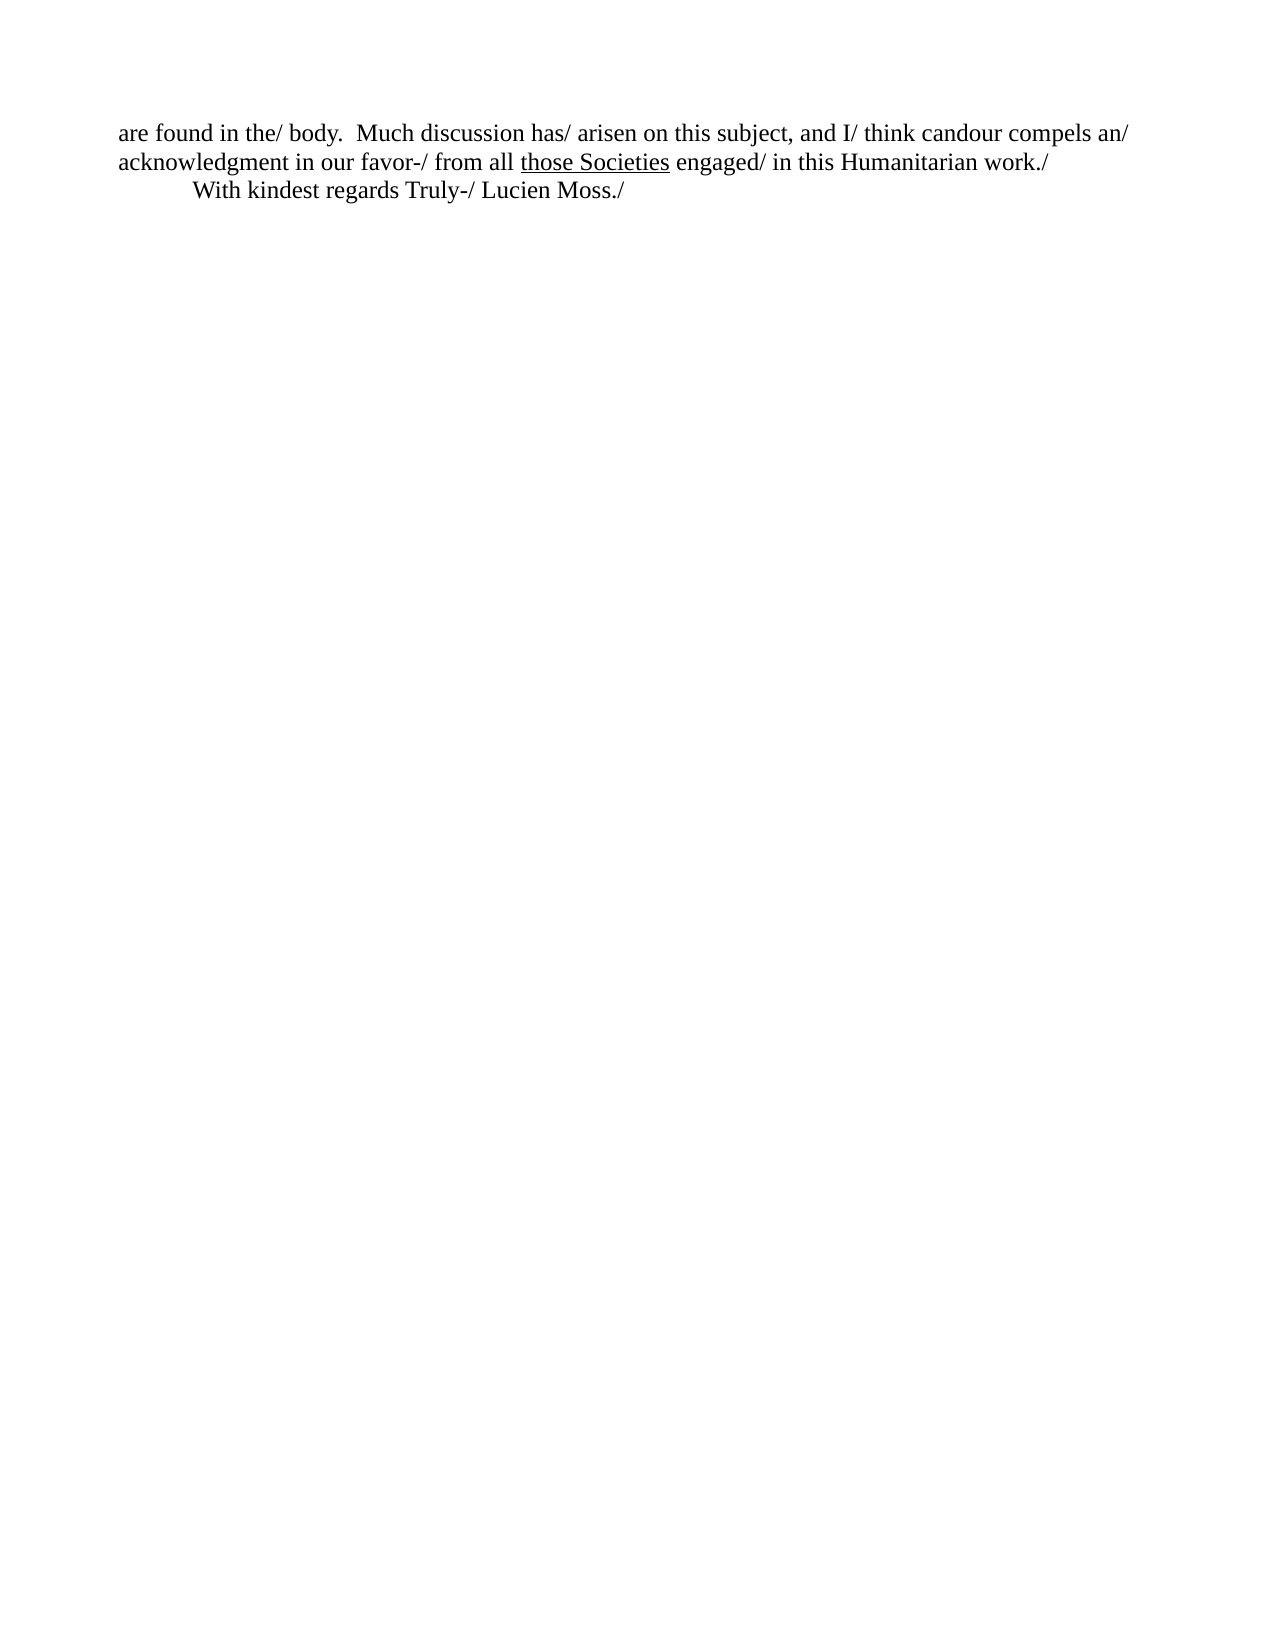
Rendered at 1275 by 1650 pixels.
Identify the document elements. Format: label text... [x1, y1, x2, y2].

text With kindest regards Truly-/ Lucien Moss./ [118, 176, 1157, 204]
text are found in the/ body. Much discussion has/ arisen on this subject, and I/ think candour compels an/ acknowledgment in our favor-/ from all those Societies engaged/ in this Humanitarian work./ [118, 118, 1157, 176]
